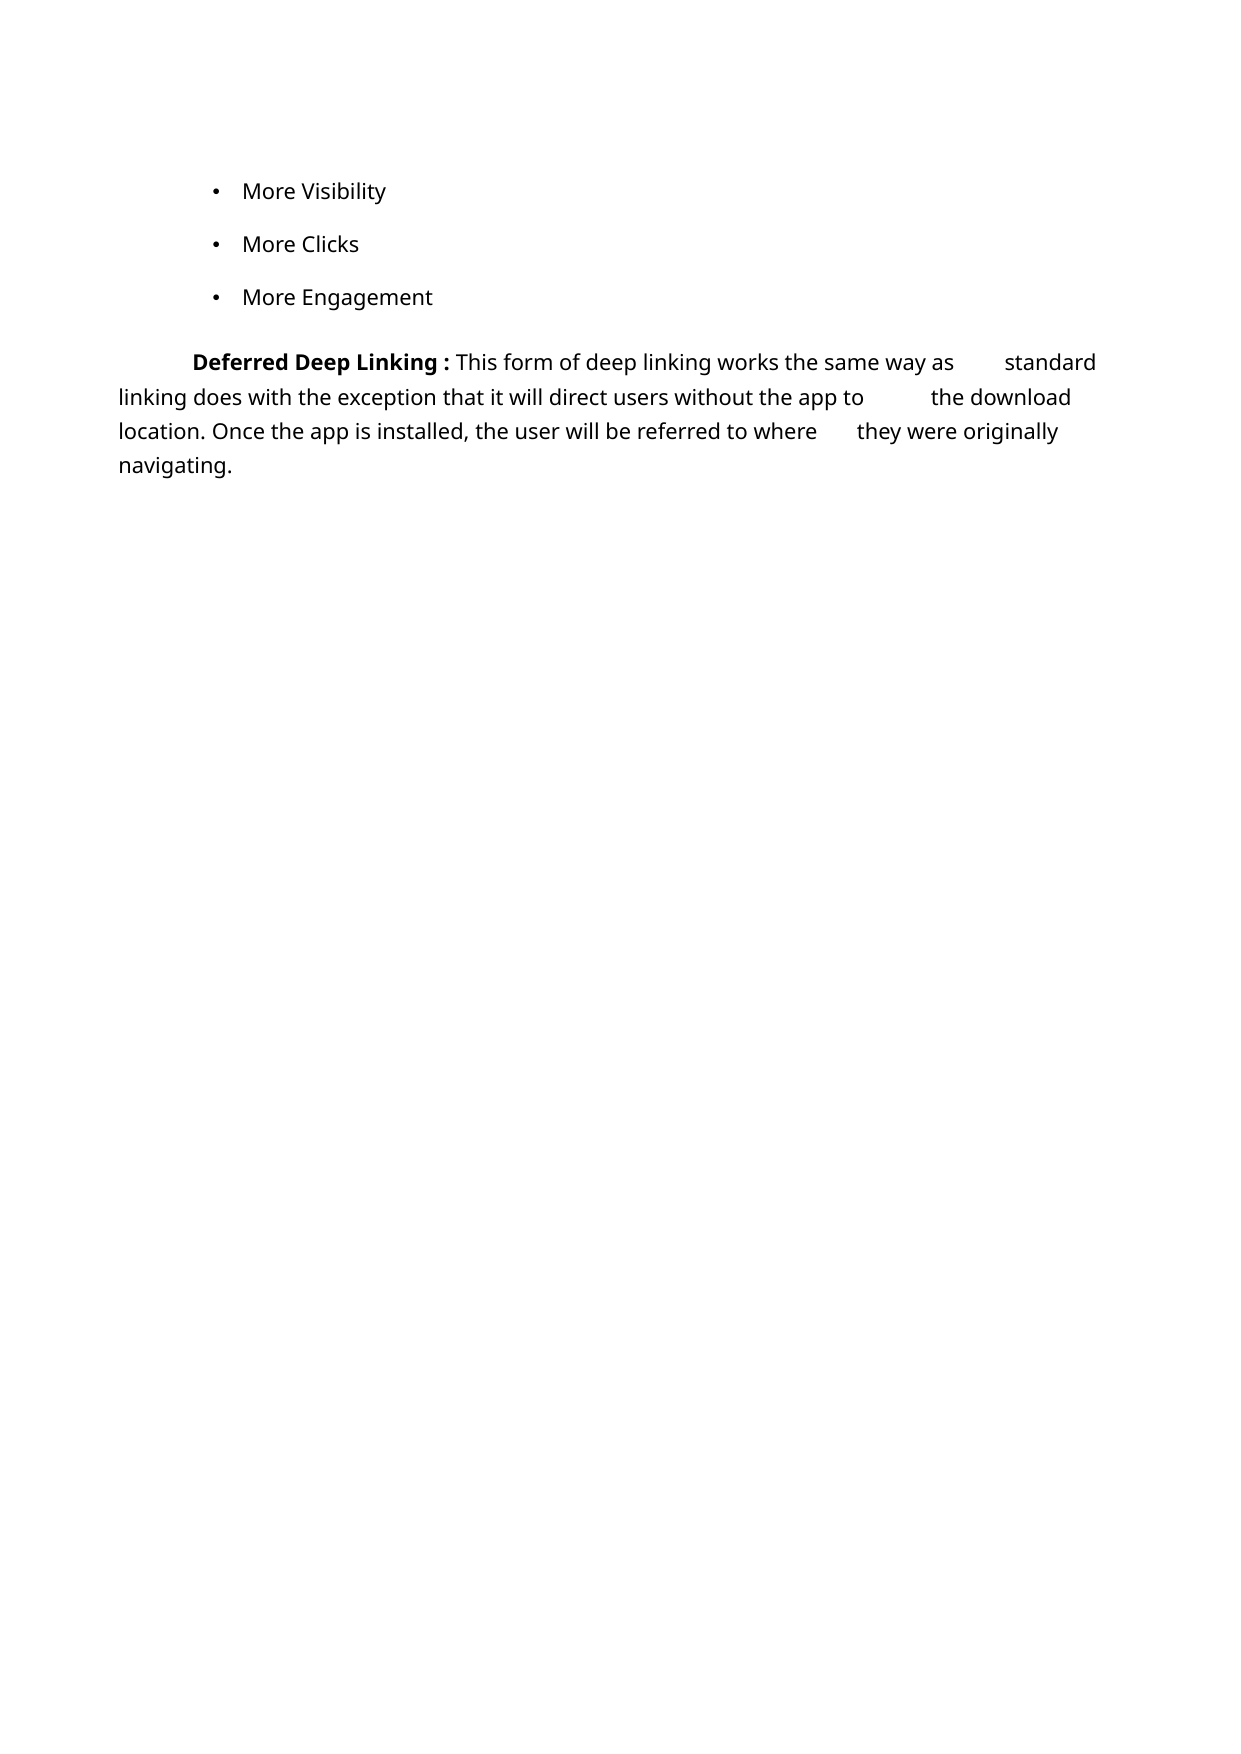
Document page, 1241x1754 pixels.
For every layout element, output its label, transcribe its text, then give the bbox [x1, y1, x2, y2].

list More Visibility [212, 176, 1122, 206]
list More Engagement [212, 282, 1122, 312]
list More Clicks [212, 229, 1122, 259]
text Deferred Deep Linking : This form of deep linking works the same way as standard linking does with the exception that it will direct users without the app to the download location. Once the app is installed, the user will be referred to where they were originally navigating. [118, 314, 1122, 480]
